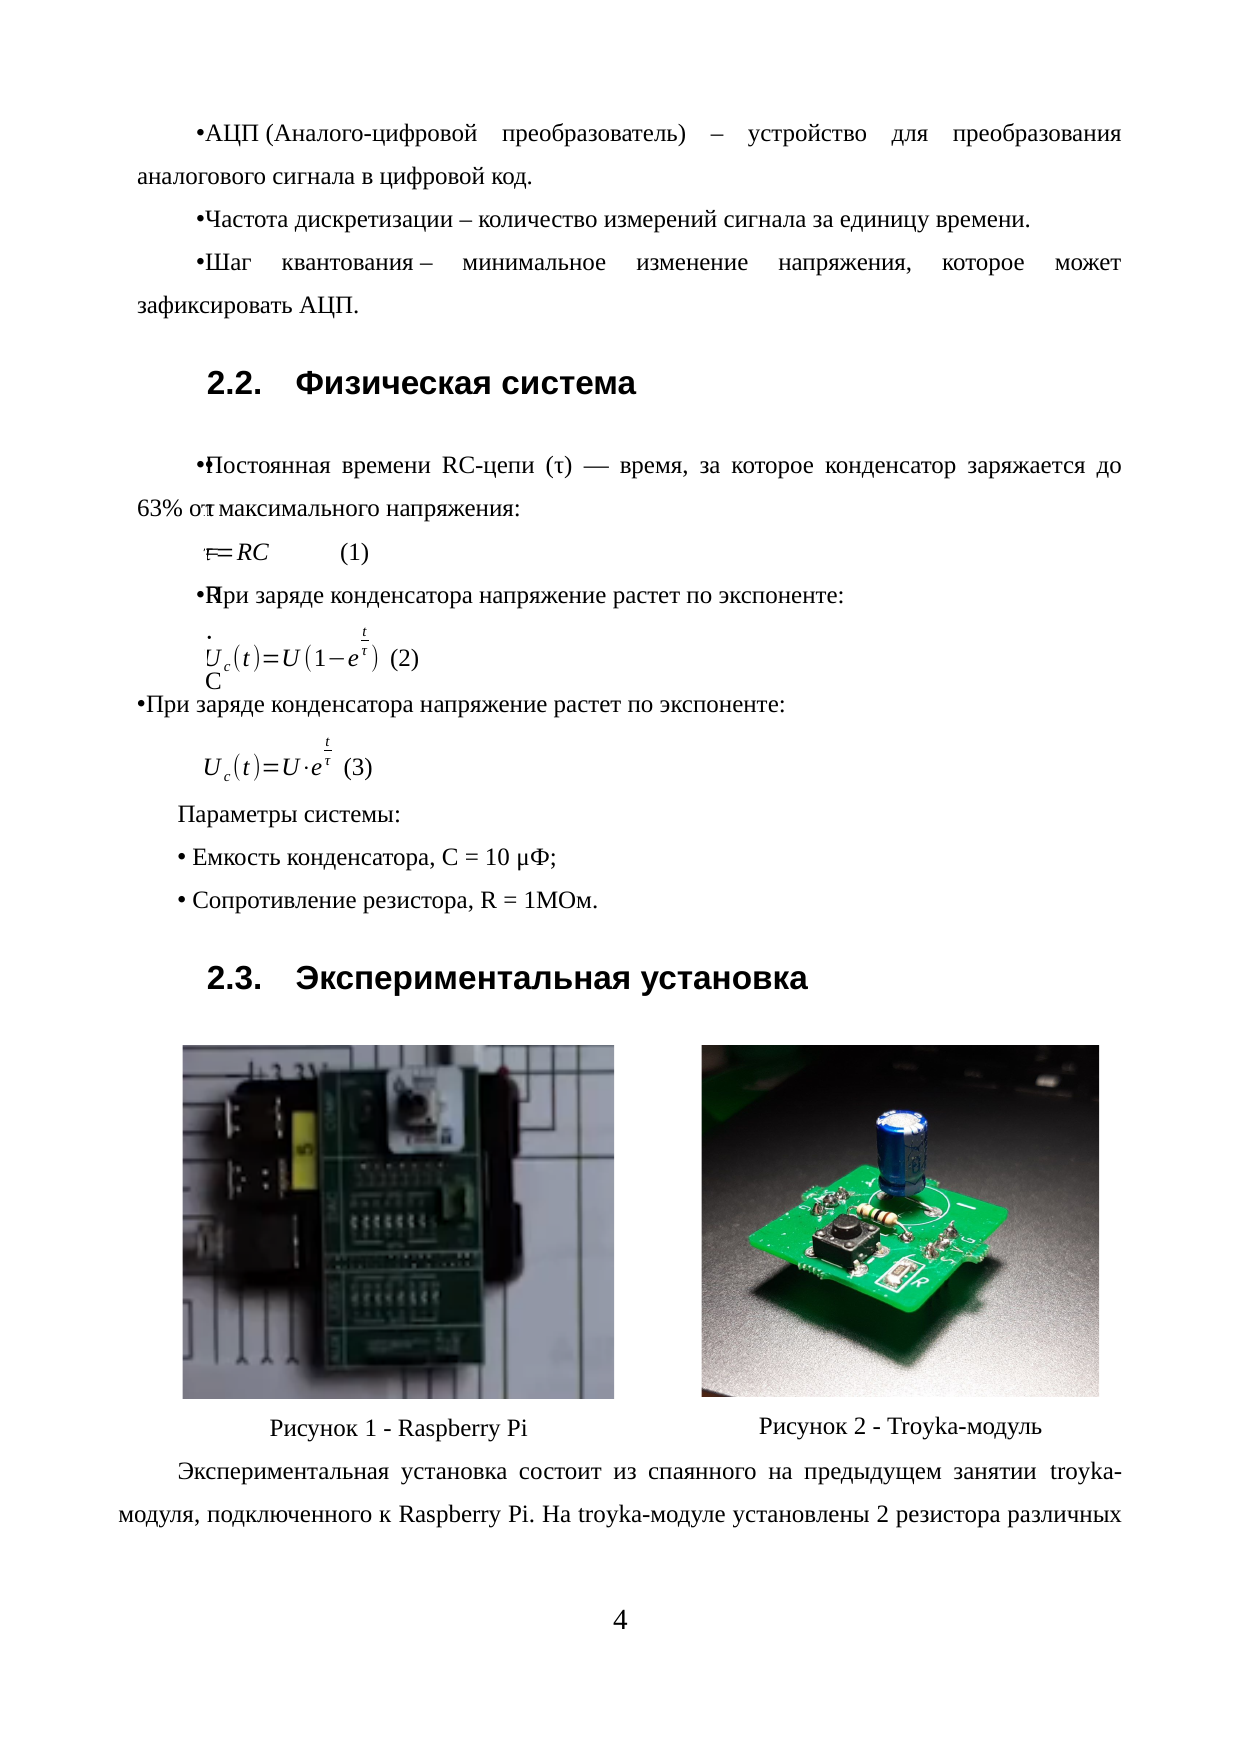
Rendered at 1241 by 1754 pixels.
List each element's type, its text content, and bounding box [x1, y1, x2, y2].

list При заряде конденсатора напряжение растет по экспоненте: [207, 580, 1122, 608]
list Постоянная времени RC-цепи (τ) — время, за которое конденсатор заряжается до 63% от максимального напряжения: [207, 450, 1122, 522]
list Шаг квантования – минимальное изменение напряжения, которое может зафиксировать АЦП. [118, 247, 1122, 319]
subtitle Физическая система [148, 363, 1093, 402]
list Сопротивление резистора, R = 1МОм. [118, 886, 1122, 914]
list При заряде конденсатора напряжение растет по экспоненте: [118, 689, 1122, 718]
list (2) [118, 623, 205, 675]
list Постоянная времени RC-цепи (τ) — время, за которое конденсатор заряжается до 63% от максимального напряжения: [118, 450, 205, 522]
list АЦП (Аналого-цифровой преобразователь) – устройство для преобразования аналогового сигнала в цифровой код. [118, 118, 1122, 190]
picture [701, 1045, 1100, 1397]
list (2) [207, 623, 1122, 675]
list Емкость конденсатора, С = 10 μФ; [118, 842, 1122, 871]
list (3) [118, 733, 1122, 785]
table_header Рисунок 1 - Raspberry Pi [118, 1045, 620, 1456]
text Экспериментальная установка состоит из спаянного на предыдущем занятии troyka-модуля, подключенного к Raspberry Pi. На troyka-модуле установлены 2 резистора различных [118, 1456, 1122, 1528]
subtitle Экспериментальная установка [148, 958, 1093, 997]
list (1) [207, 537, 1122, 565]
list (1) [118, 537, 205, 565]
list Частота дискретизации – количество измерений сигнала за единицу времени. [118, 204, 1122, 233]
table_header Рисунок 2 - Troyka-модуль [620, 1045, 1122, 1456]
text Параметры системы: [118, 799, 1122, 828]
picture [182, 1045, 615, 1399]
list При заряде конденсатора напряжение растет по экспоненте: [118, 580, 205, 608]
